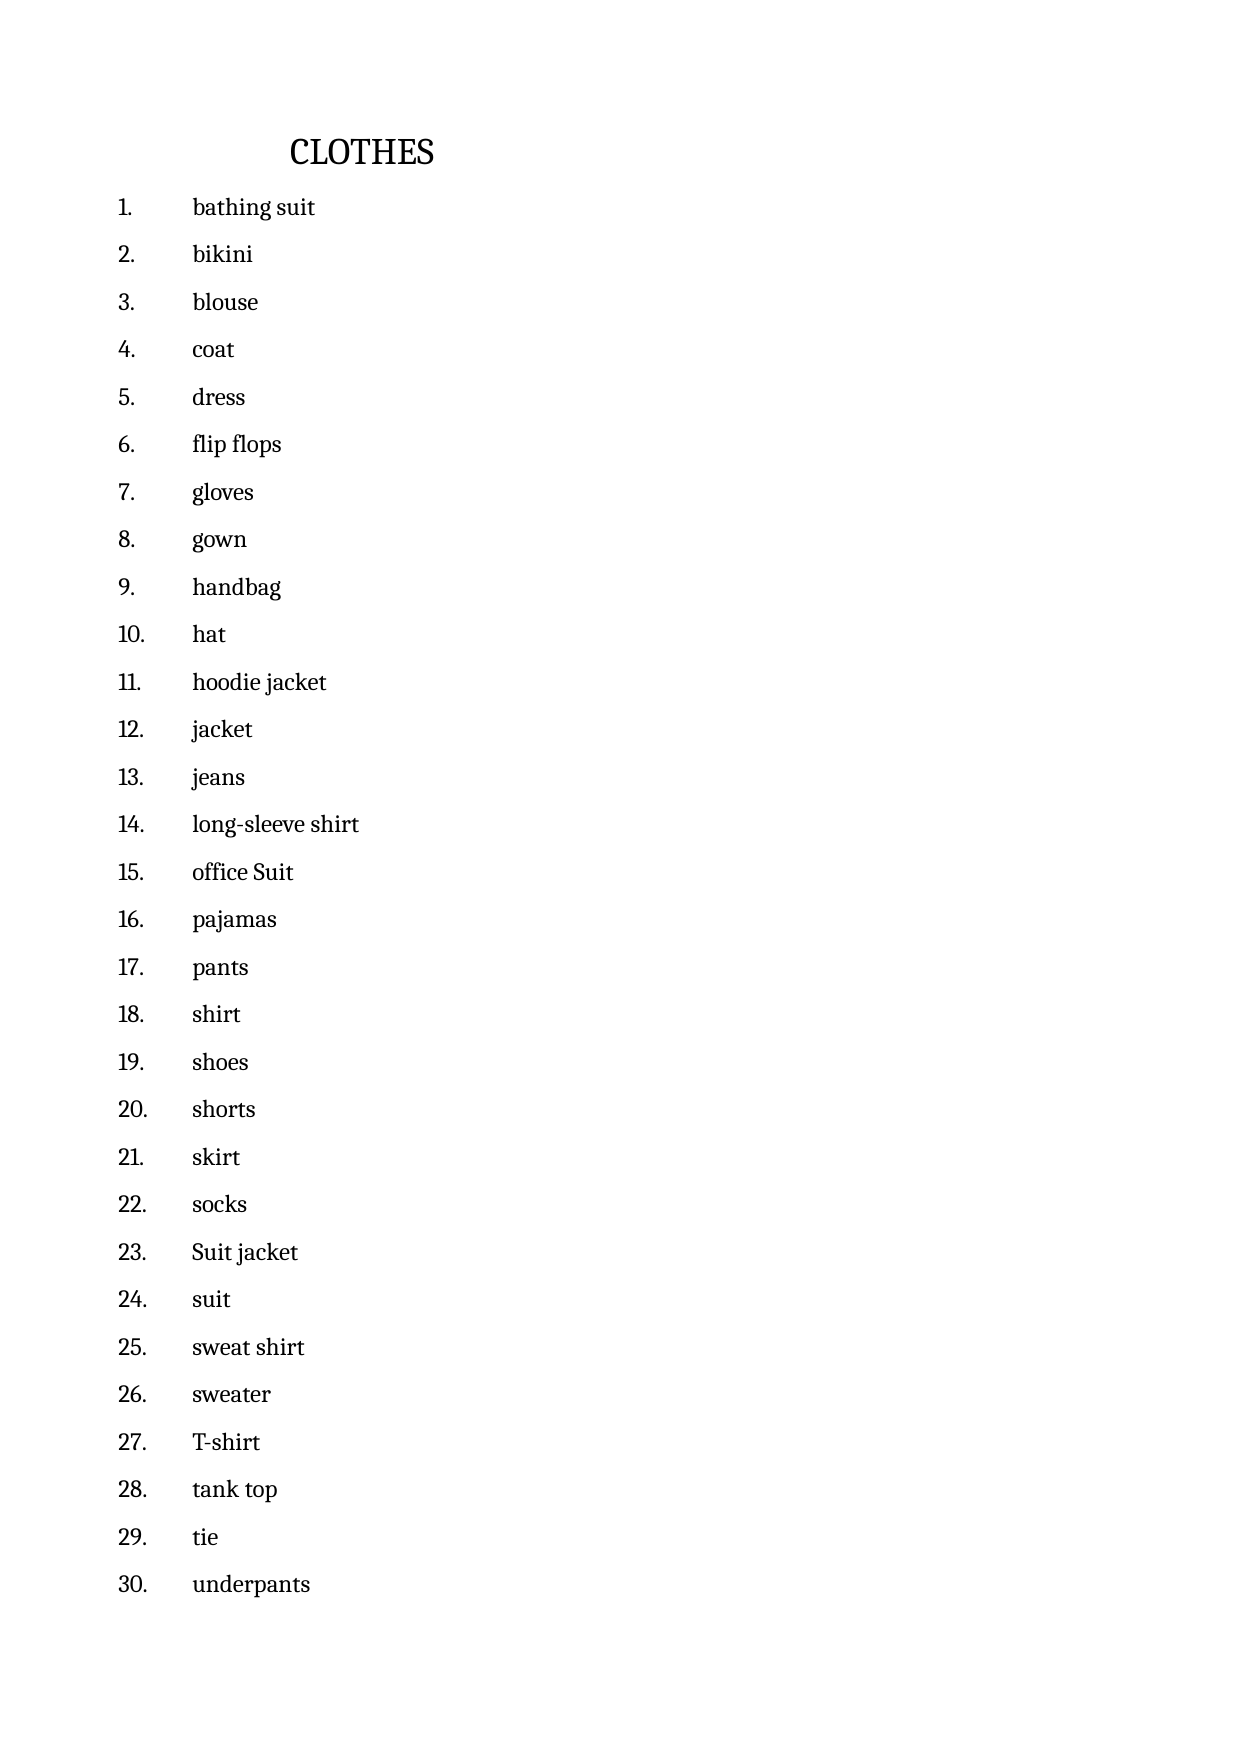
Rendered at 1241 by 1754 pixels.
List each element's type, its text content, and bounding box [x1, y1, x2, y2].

subtitle CLOTHES [118, 131, 605, 174]
subtitle tie [118, 1522, 605, 1551]
subtitle coat [118, 335, 605, 364]
subtitle hat [118, 620, 605, 649]
subtitle Suit jacket [118, 1237, 605, 1266]
subtitle shirt [118, 1000, 605, 1029]
subtitle underpants [118, 1570, 605, 1599]
subtitle suit [118, 1285, 605, 1314]
subtitle flip flops [118, 430, 605, 459]
subtitle bathing suit [118, 192, 605, 221]
subtitle T-shirt [118, 1427, 605, 1456]
subtitle long-sleeve shirt [118, 810, 605, 839]
subtitle sweat shirt [118, 1332, 605, 1361]
subtitle hoodie jacket [118, 667, 605, 696]
subtitle bikini [118, 240, 605, 269]
subtitle pajamas [118, 905, 605, 934]
subtitle gown [118, 525, 605, 554]
subtitle shorts [118, 1095, 605, 1124]
subtitle socks [118, 1190, 605, 1219]
subtitle gloves [118, 477, 605, 506]
subtitle blouse [118, 287, 605, 316]
subtitle handbag [118, 572, 605, 601]
subtitle sweater [118, 1380, 605, 1409]
subtitle pants [118, 952, 605, 981]
subtitle dress [118, 382, 605, 411]
subtitle tank top [118, 1475, 605, 1504]
subtitle jeans [118, 762, 605, 791]
subtitle skirt [118, 1142, 605, 1171]
subtitle shoes [118, 1047, 605, 1076]
subtitle jacket [118, 715, 605, 744]
subtitle office Suit [118, 857, 605, 886]
